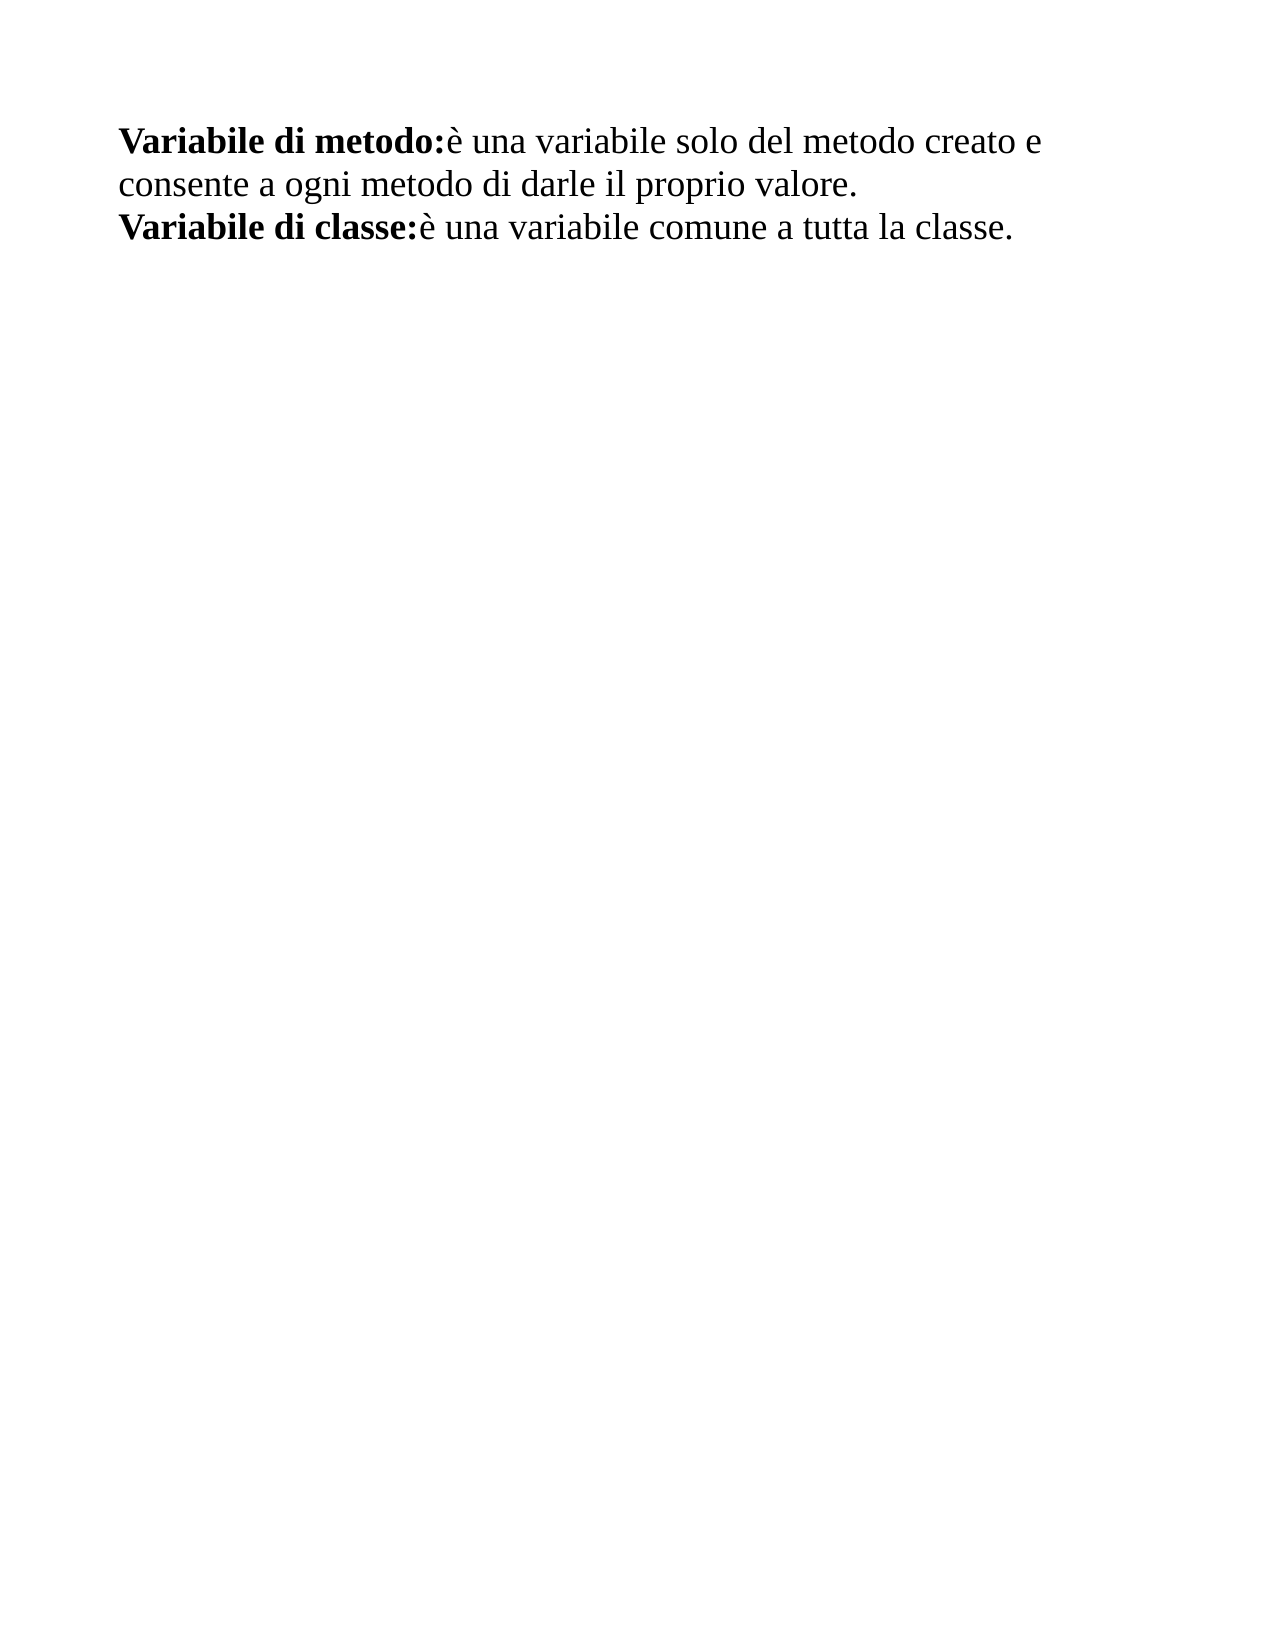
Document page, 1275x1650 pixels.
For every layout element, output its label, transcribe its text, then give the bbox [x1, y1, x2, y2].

text Variabile di metodo:è una variabile solo del metodo creato e consente a ogni metodo di darle il proprio valore. [118, 118, 1157, 204]
text Variabile di classe:è una variabile comune a tutta la classe. [118, 204, 1157, 247]
